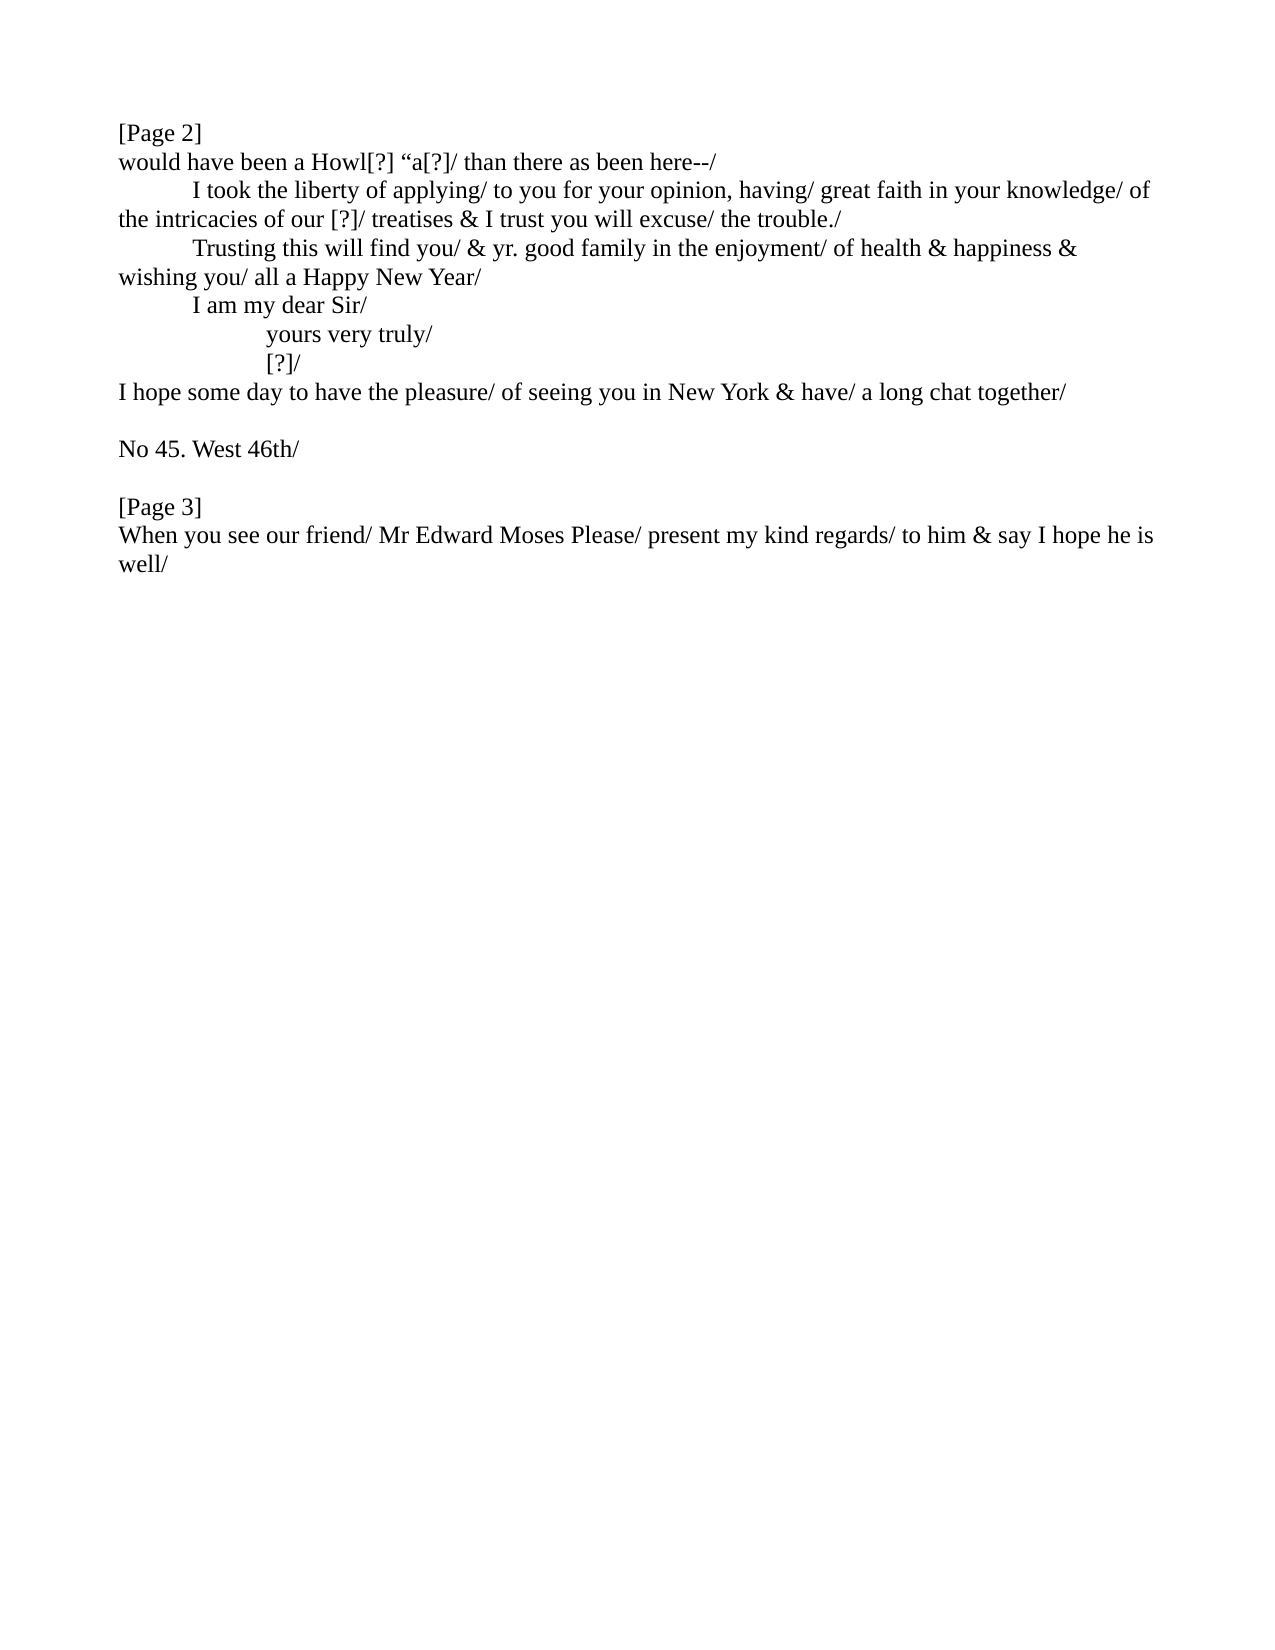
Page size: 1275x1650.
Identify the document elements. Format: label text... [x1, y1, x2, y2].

text yours very truly/ [118, 319, 1157, 348]
text I hope some day to have the pleasure/ of seeing you in New York & have/ a long chat together/ [118, 377, 1157, 406]
text Trusting this will find you/ & yr. good family in the enjoyment/ of health & happiness & wishing you/ all a Happy New Year/ [118, 233, 1157, 291]
text [Page 3] [118, 492, 1157, 521]
text No 45. West 46th/ [118, 434, 1157, 463]
text I am my dear Sir/ [118, 291, 1157, 319]
text [Page 2] [118, 118, 1157, 147]
text When you see our friend/ Mr Edward Moses Please/ present my kind regards/ to him & say I hope he is well/ [118, 521, 1157, 578]
text would have been a Howl[?] “a[?]/ than there as been here--/ [118, 147, 1157, 176]
text I took the liberty of applying/ to you for your opinion, having/ great faith in your knowledge/ of the intricacies of our [?]/ treatises & I trust you will excuse/ the trouble./ [118, 176, 1157, 233]
text [?]/ [118, 348, 1157, 377]
